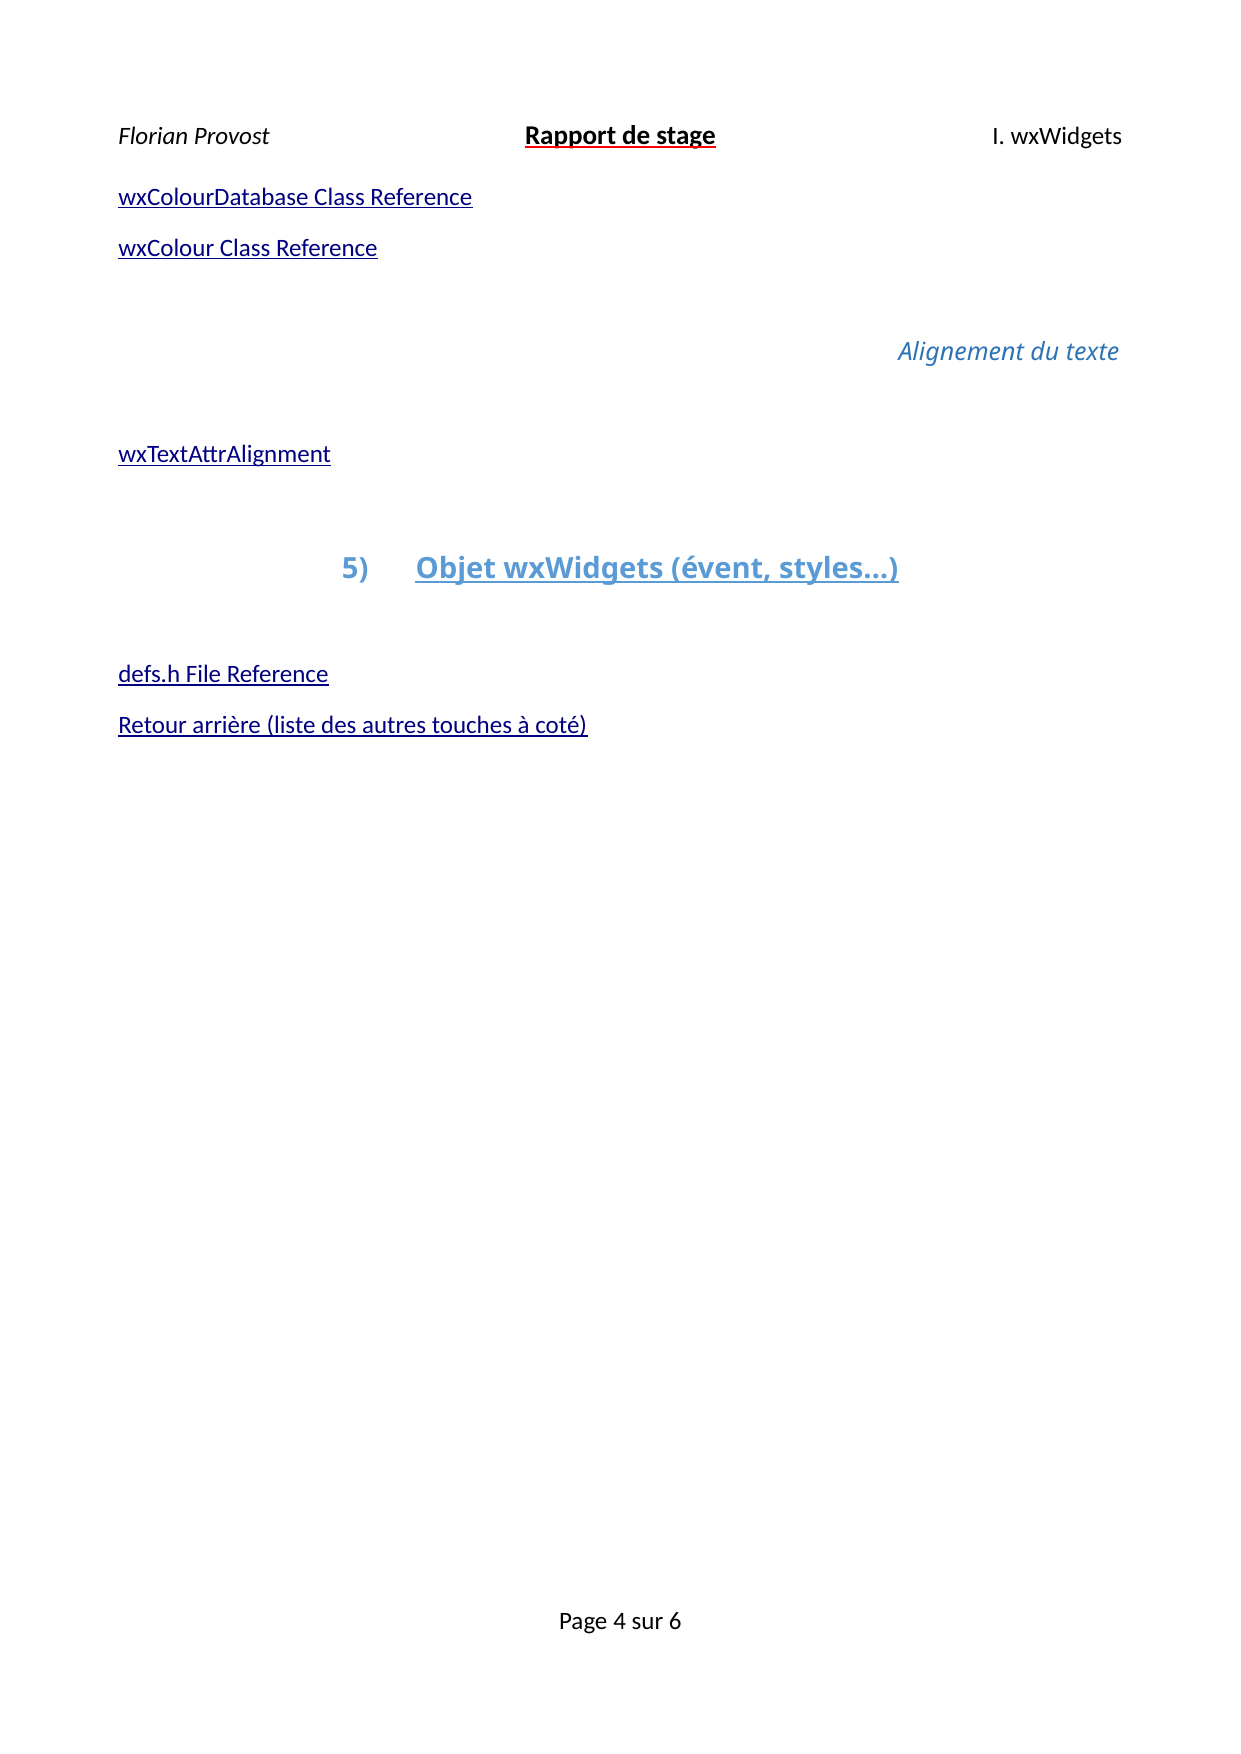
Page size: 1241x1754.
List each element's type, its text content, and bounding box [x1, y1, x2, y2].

text wxColourDatabase Class Reference [118, 181, 1122, 211]
text Retour arrière (liste des autres touches à coté) [118, 709, 1122, 740]
text defs.h File Reference [118, 658, 1122, 689]
subtitle Alignement du texte [118, 334, 1122, 368]
text wxColour Class Reference [118, 232, 1122, 262]
subtitle Objet wxWidgets (évent, styles…) [118, 547, 1122, 587]
text wxTextAttrAlignment [118, 438, 1122, 469]
